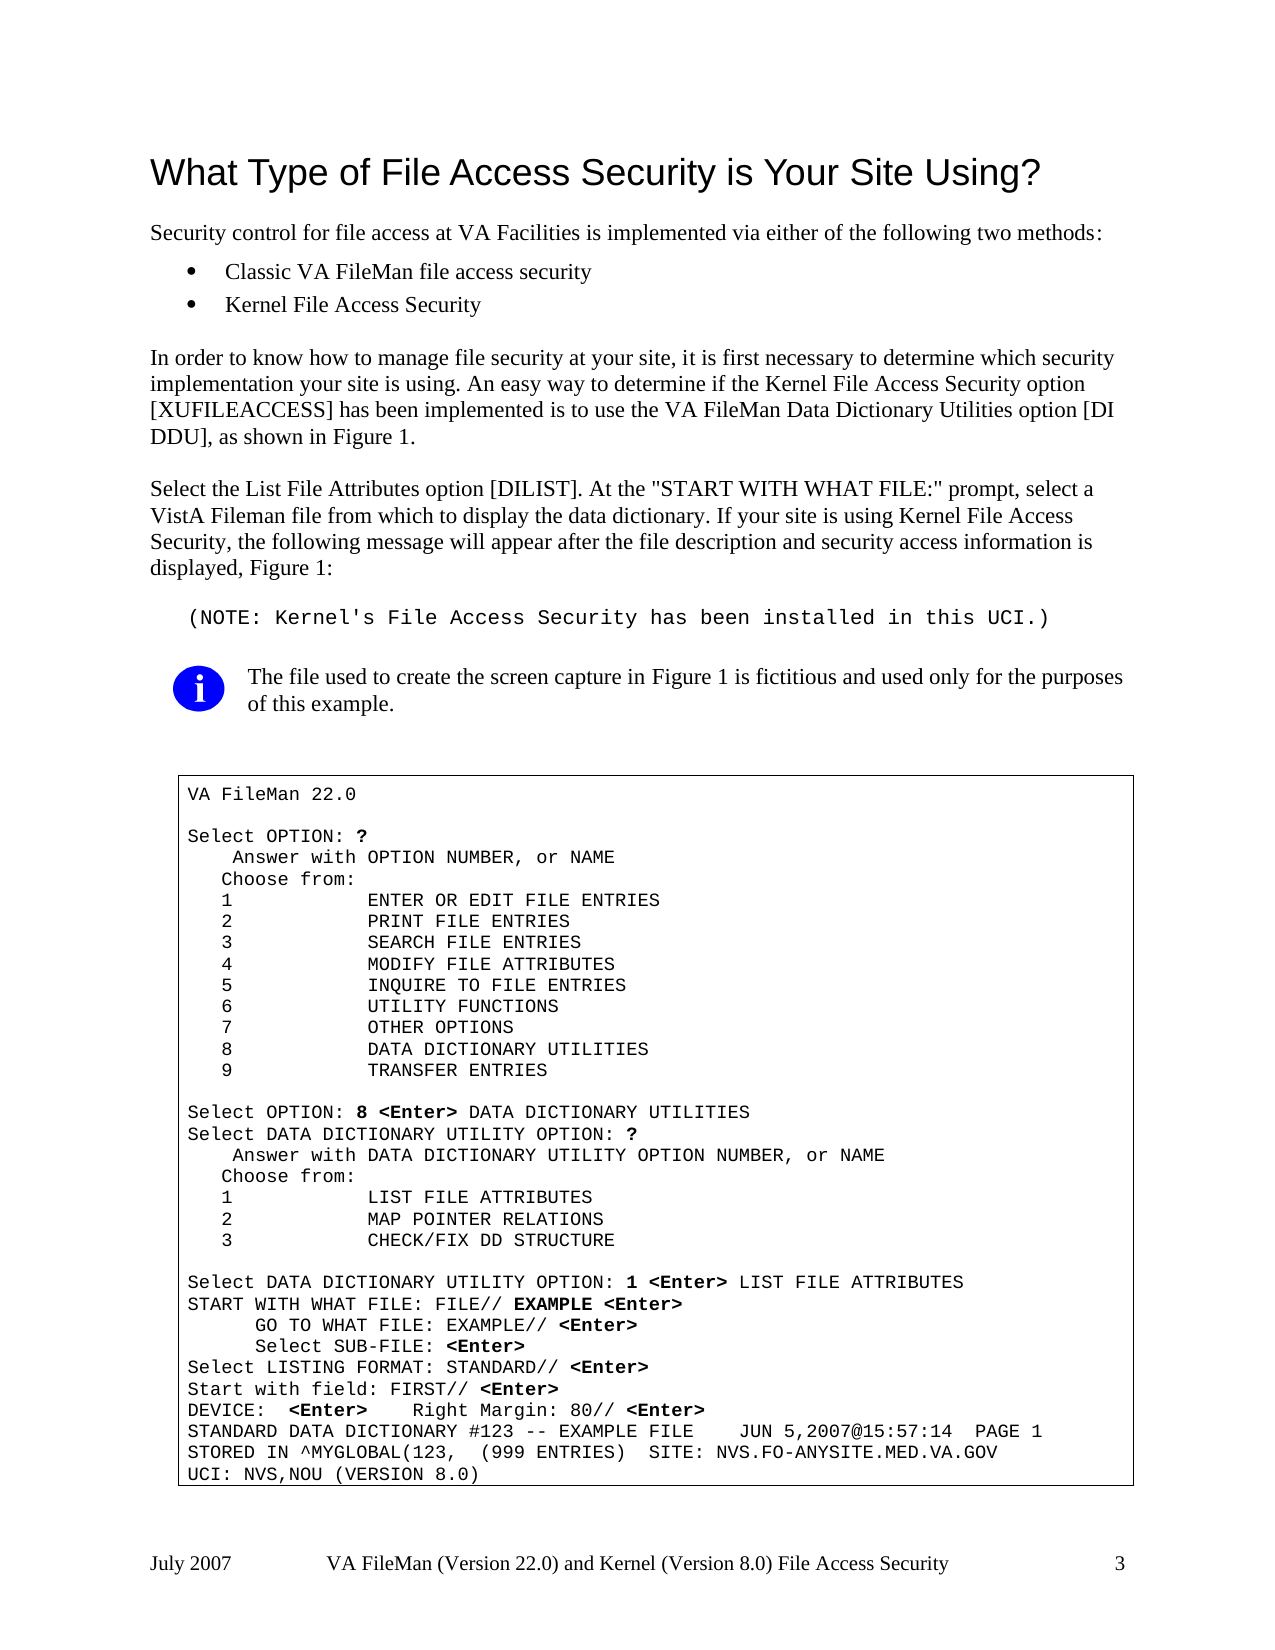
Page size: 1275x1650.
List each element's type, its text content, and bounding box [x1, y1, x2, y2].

text DEVICE: <Enter> Right Margin: 80// <Enter> [179, 1391, 1133, 1413]
text Select DATA DICTIONARY UTILITY OPTION: ? [179, 1115, 1133, 1136]
text 9 TRANSFER ENTRIES [179, 1051, 1133, 1082]
table_header The file used to create the screen capture in Figure 1 is fictitious and used only for the purposes of this example. [236, 657, 1155, 722]
text 2 MAP POINTER RELATIONS [179, 1200, 1133, 1221]
text Select DATA DICTIONARY UTILITY OPTION: 1 <Enter> LIST FILE ATTRIBUTES [179, 1264, 1133, 1285]
text Answer with OPTION NUMBER, or NAME [179, 839, 1133, 860]
picture [172, 663, 225, 714]
text STANDARD DATA DICTIONARY #123 -- EXAMPLE FILE JUN 5,2007@15:57:14 PAGE 1 [179, 1413, 1133, 1434]
text 1 ENTER OR EDIT FILE ENTRIES [179, 881, 1133, 903]
text START WITH WHAT FILE: FILE// EXAMPLE <Enter> [179, 1285, 1133, 1306]
text Answer with DATA DICTIONARY UTILITY OPTION NUMBER, or NAME [179, 1136, 1133, 1158]
subtitle What Type of File Access Security is Your Site Using? [150, 150, 1125, 193]
text GO TO WHAT FILE: EXAMPLE// <Enter> [179, 1306, 1133, 1328]
list Classic VA FileMan file access security [187, 258, 1125, 285]
text Select LISTING FORMAT: STANDARD// <Enter> [179, 1349, 1133, 1370]
text STORED IN ^MYGLOBAL(123, (999 ENTRIES) SITE: NVS.FO-ANYSITE.MED.VA.GOV UCI: NVS,NOU (VERSION 8.0) [179, 1434, 1133, 1485]
text Choose from: [179, 1158, 1133, 1179]
text 4 MODIFY FILE ATTRIBUTES [179, 945, 1133, 966]
text 8 DATA DICTIONARY UTILITIES [179, 1030, 1133, 1051]
text Choose from: [179, 860, 1133, 881]
text VA FileMan 22.0 [179, 776, 1133, 806]
text 2 PRINT FILE ENTRIES [179, 903, 1133, 924]
list Kernel File Access Security [187, 291, 1125, 317]
text Select OPTION: 8 <Enter> DATA DICTIONARY UTILITIES [179, 1094, 1133, 1115]
text 6 UTILITY FUNCTIONS [179, 988, 1133, 1009]
text Security control for file access at VA Facilities is implemented via either of the following two methods: [150, 219, 1125, 246]
text 7 OTHER OPTIONS [179, 1009, 1133, 1030]
text 5 INQUIRE TO FILE ENTRIES [179, 966, 1133, 988]
text 3 SEARCH FILE ENTRIES [179, 924, 1133, 945]
text 1 LIST FILE ATTRIBUTES [179, 1179, 1133, 1200]
text 3 CHECK/FIX DD STRUCTURE [179, 1221, 1133, 1252]
text In order to know how to manage file security at your site, it is first necessary to determine which security implementation your site is using. An easy way to determine if the Kernel File Access Security option [XUFILEACCESS] has been implemented is to use the VA FileMan Data Dictionary Utilities option [DI DDU], as shown in Figure 1. [150, 344, 1125, 449]
text Select SUB-FILE: <Enter> [179, 1328, 1133, 1349]
text Start with field: FIRST// <Enter> [179, 1370, 1133, 1391]
text (NOTE: Kernel's File Access Security has been installed in this UCI.) [187, 607, 1125, 631]
text Select the List File Attributes option [DILIST]. At the "START WITH WHAT FILE:" prompt, select a VistA Fileman file from which to display the data dictionary. If your site is using Kernel File Access Security, the following message will appear after the file description and security access information is displayed, Figure 1: [150, 475, 1125, 581]
table_header [161, 657, 236, 722]
text Select OPTION: ? [179, 818, 1133, 839]
